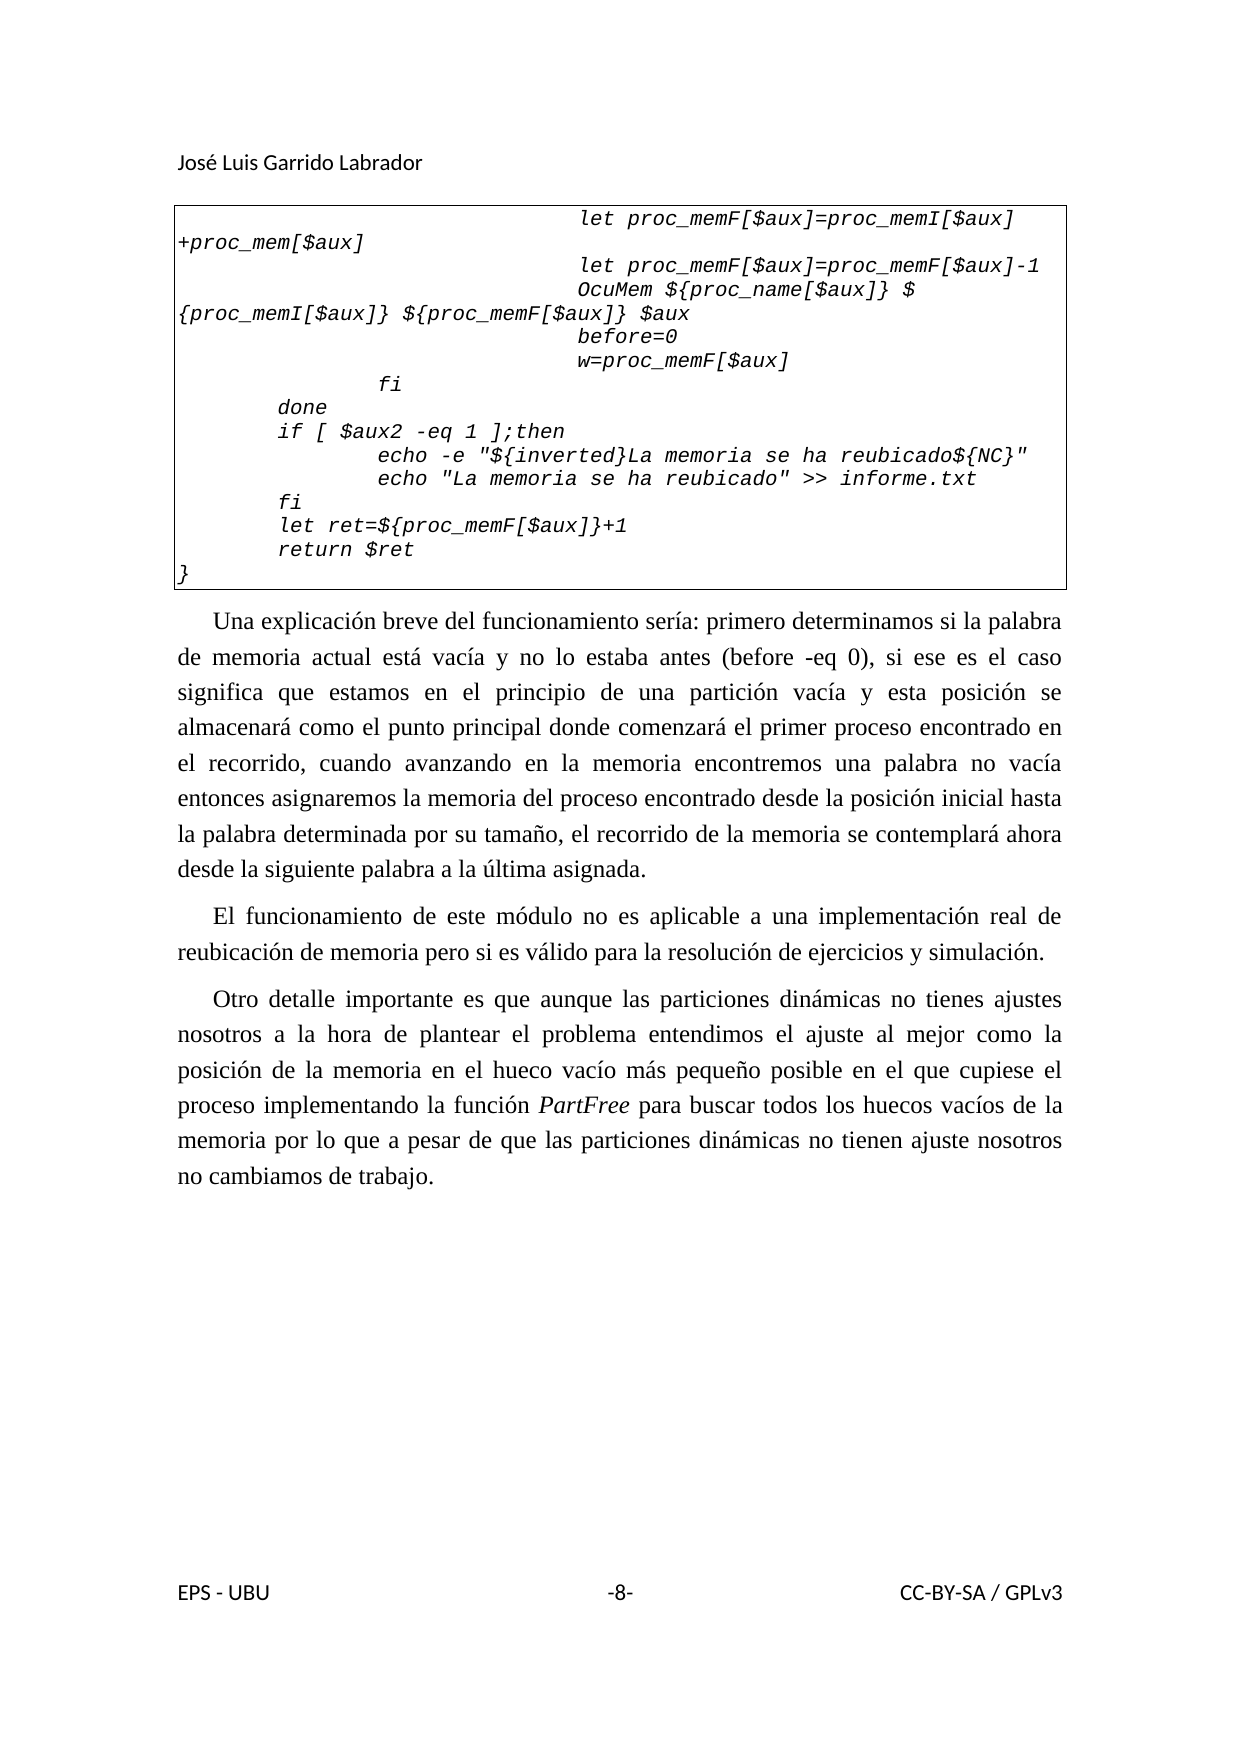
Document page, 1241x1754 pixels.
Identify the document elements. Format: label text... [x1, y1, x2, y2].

text Otro detalle importante es que aunque las particiones dinámicas no tienes ajustes nosotros a la hora de plantear el problema entendimos el ajuste al mejor como la posición de la memoria en el hueco vacío más pequeño posible en el que cupiese el proceso implementando la función PartFree para buscar todos los huecos vacíos de la memoria por lo que a pesar de que las particiones dinámicas no tienen ajuste nosotros no cambiamos de trabajo. [177, 979, 1063, 1191]
text let proc_memF[$aux]=proc_memI[$aux]+proc_mem[$aux] let proc_memF[$aux]=proc_memF[$aux]-1 OcuMem ${proc_name[$aux]} ${proc_memI[$aux]} ${proc_memF[$aux]} $aux before=0 w=proc_memF[$aux] fi done if [ $aux2 -eq 1 ];then echo -e "${inverted}La memoria se ha reubicado${NC}" echo "La memoria se ha reubicado" >> informe.txt fi let ret=${proc_memF[$aux]}+1 return $ret } [175, 206, 1066, 589]
text El funcionamiento de este módulo no es aplicable a una implementación real de reubicación de memoria pero si es válido para la resolución de ejercicios y simulación. [177, 896, 1063, 967]
text Una explicación breve del funcionamiento sería: primero determinamos si la palabra de memoria actual está vacía y no lo estaba antes (before -eq 0), si ese es el caso significa que estamos en el principio de una partición vacía y esta posición se almacenará como el punto principal donde comenzará el primer proceso encontrado en el recorrido, cuando avanzando en la memoria encontremos una palabra no vacía entonces asignaremos la memoria del proceso encontrado desde la posición inicial hasta la palabra determinada por su tamaño, el recorrido de la memoria se contemplará ahora desde la siguiente palabra a la última asignada. [177, 601, 1063, 884]
